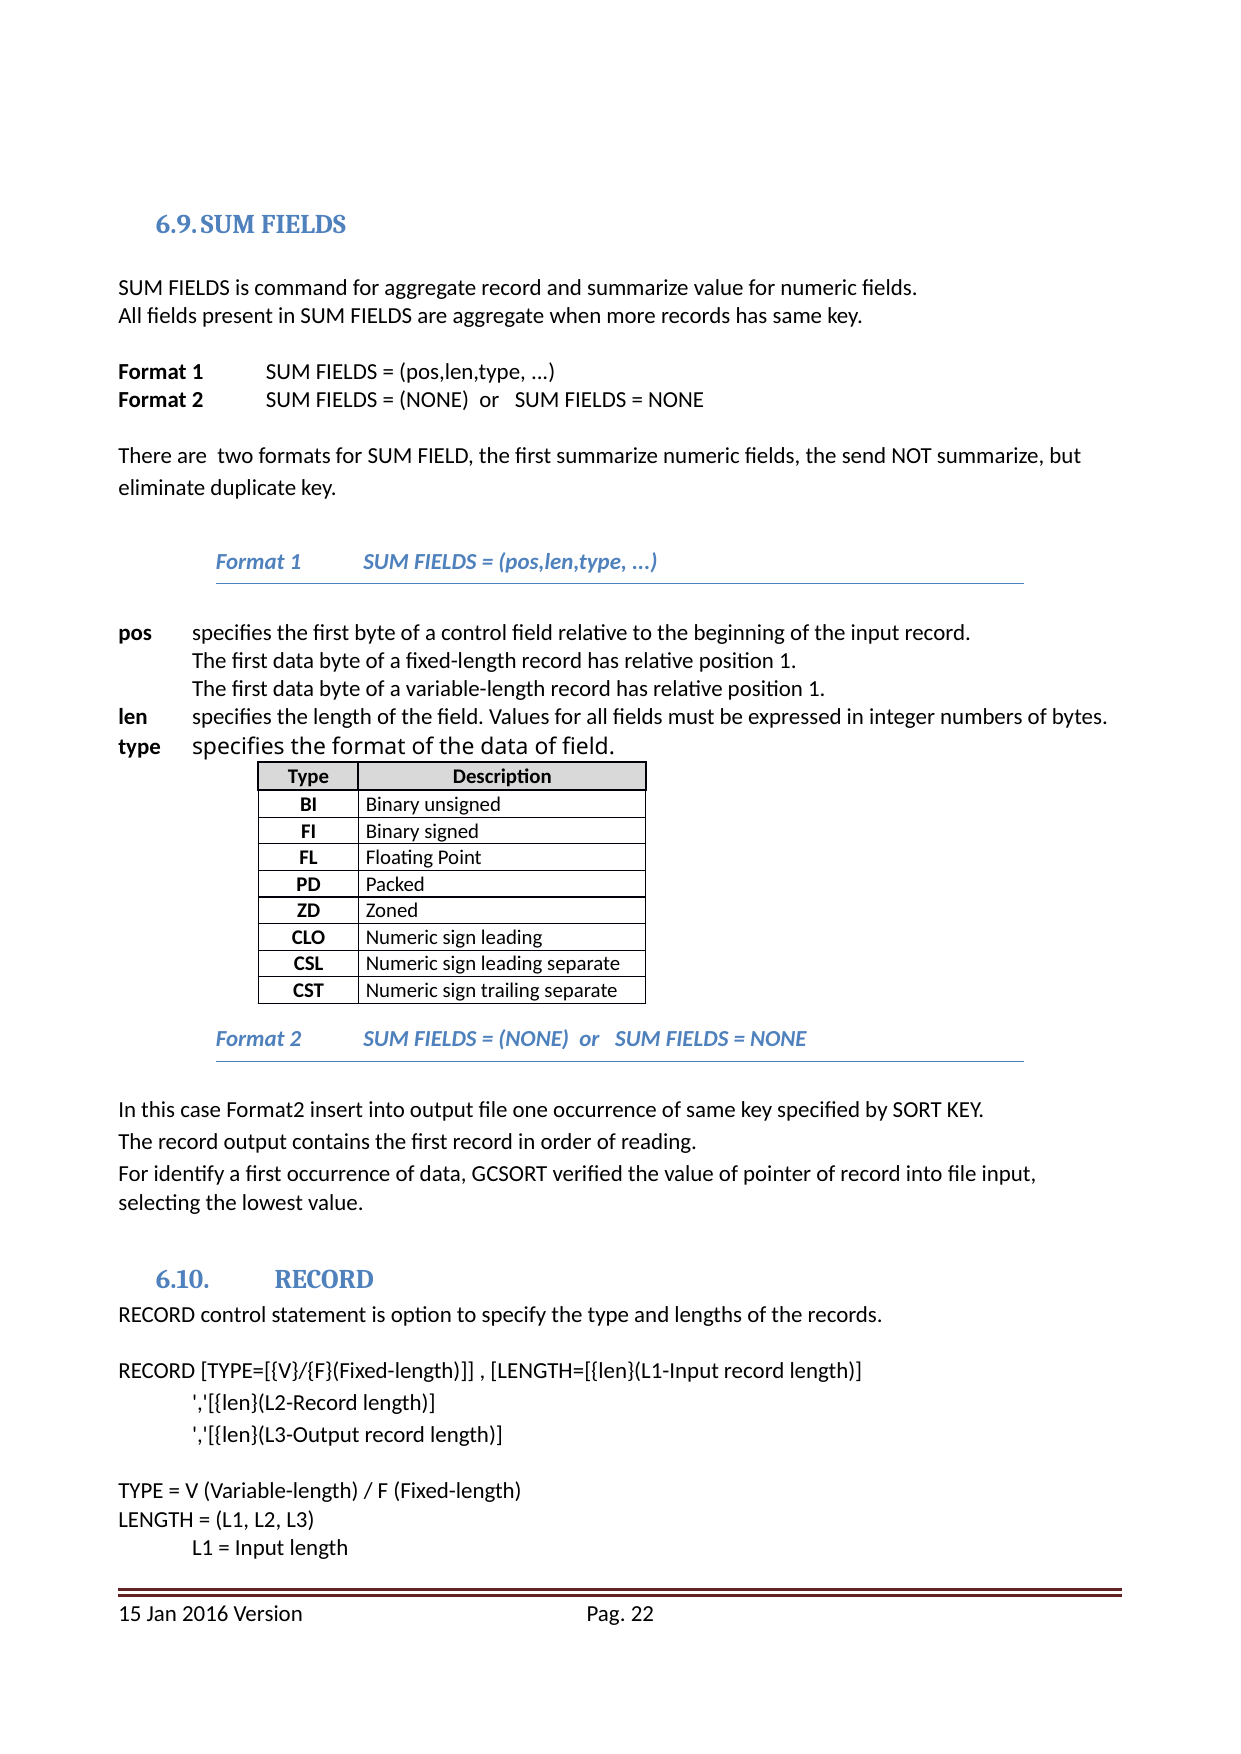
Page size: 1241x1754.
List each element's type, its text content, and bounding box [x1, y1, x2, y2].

table_cell Binary unsigned [359, 791, 645, 817]
text pos specifies the first byte of a control field relative to the beginning of the input record. [118, 618, 1122, 646]
table_cell Numeric sign trailing separate [359, 977, 645, 1003]
text In this case Format2 insert into output file one occurrence of same key specified by SORT KEY. [118, 1095, 1122, 1123]
table_cell Packed [359, 871, 645, 896]
text ','[{len}(L2-Record length)] [118, 1388, 1122, 1416]
text SUM FIELDS is command for aggregate record and summarize value for numeric fields. [118, 273, 1122, 301]
table_header Type [259, 763, 357, 789]
text The record output contains the first record in order of reading. [118, 1127, 1122, 1155]
text For identify a first occurrence of data, GCSORT verified the value of pointer of record into file input, selecting the lowest value. [118, 1159, 1122, 1216]
text The first data byte of a variable-length record has relative position 1. [118, 674, 1122, 702]
text Format 1 SUM FIELDS = (pos,len,type, ...) [118, 357, 1122, 385]
text len specifies the length of the field. Values for all fields must be expressed in integer numbers of bytes. [118, 702, 1122, 730]
table_cell CSL [259, 951, 358, 976]
text There are two formats for SUM FIELD, the first summarize numeric fields, the send NOT summarize, but eliminate duplicate key. [118, 441, 1122, 501]
list SUM FIELDS [156, 209, 1122, 240]
text LENGTH = (L1, L2, L3) [118, 1505, 1122, 1533]
list RECORD [156, 1264, 1122, 1296]
text L1 = Input length [118, 1533, 1122, 1561]
table_cell FI [259, 818, 358, 843]
text The first data byte of a fixed-length record has relative position 1. [118, 646, 1122, 674]
table_cell PD [259, 871, 358, 896]
text Format 2 SUM FIELDS = (NONE) or SUM FIELDS = NONE [118, 385, 1122, 413]
table_cell Numeric sign leading separate [359, 951, 645, 976]
table_cell FL [259, 844, 358, 870]
table_cell ZD [259, 898, 358, 923]
text All fields present in SUM FIELDS are aggregate when more records has same key. [118, 301, 1122, 329]
table_cell Floating Point [359, 844, 645, 870]
table_header Description [359, 763, 645, 789]
text RECORD [TYPE=[{V}/{F}(Fixed-length)]] , [LENGTH=[{len}(L1-Input record length)] [118, 1356, 1122, 1384]
table_cell Numeric sign leading [359, 924, 645, 949]
text Format 1 SUM FIELDS = (pos,len,type, ...) [216, 547, 1024, 583]
table_cell CLO [259, 924, 358, 949]
text Format 2 SUM FIELDS = (NONE) or SUM FIELDS = NONE [216, 1024, 1024, 1061]
text TYPE = V (Variable-length) / F (Fixed-length) [118, 1477, 1122, 1505]
text type specifies the format of the data of field. [118, 730, 1122, 761]
table_cell BI [259, 791, 358, 817]
text RECORD control statement is option to specify the type and lengths of the records. [118, 1300, 1122, 1328]
table_cell Zoned [359, 898, 645, 923]
text ','[{len}(L3-Output record length)] [118, 1421, 1122, 1449]
table_cell CST [259, 977, 358, 1003]
table_cell Binary signed [359, 818, 645, 843]
